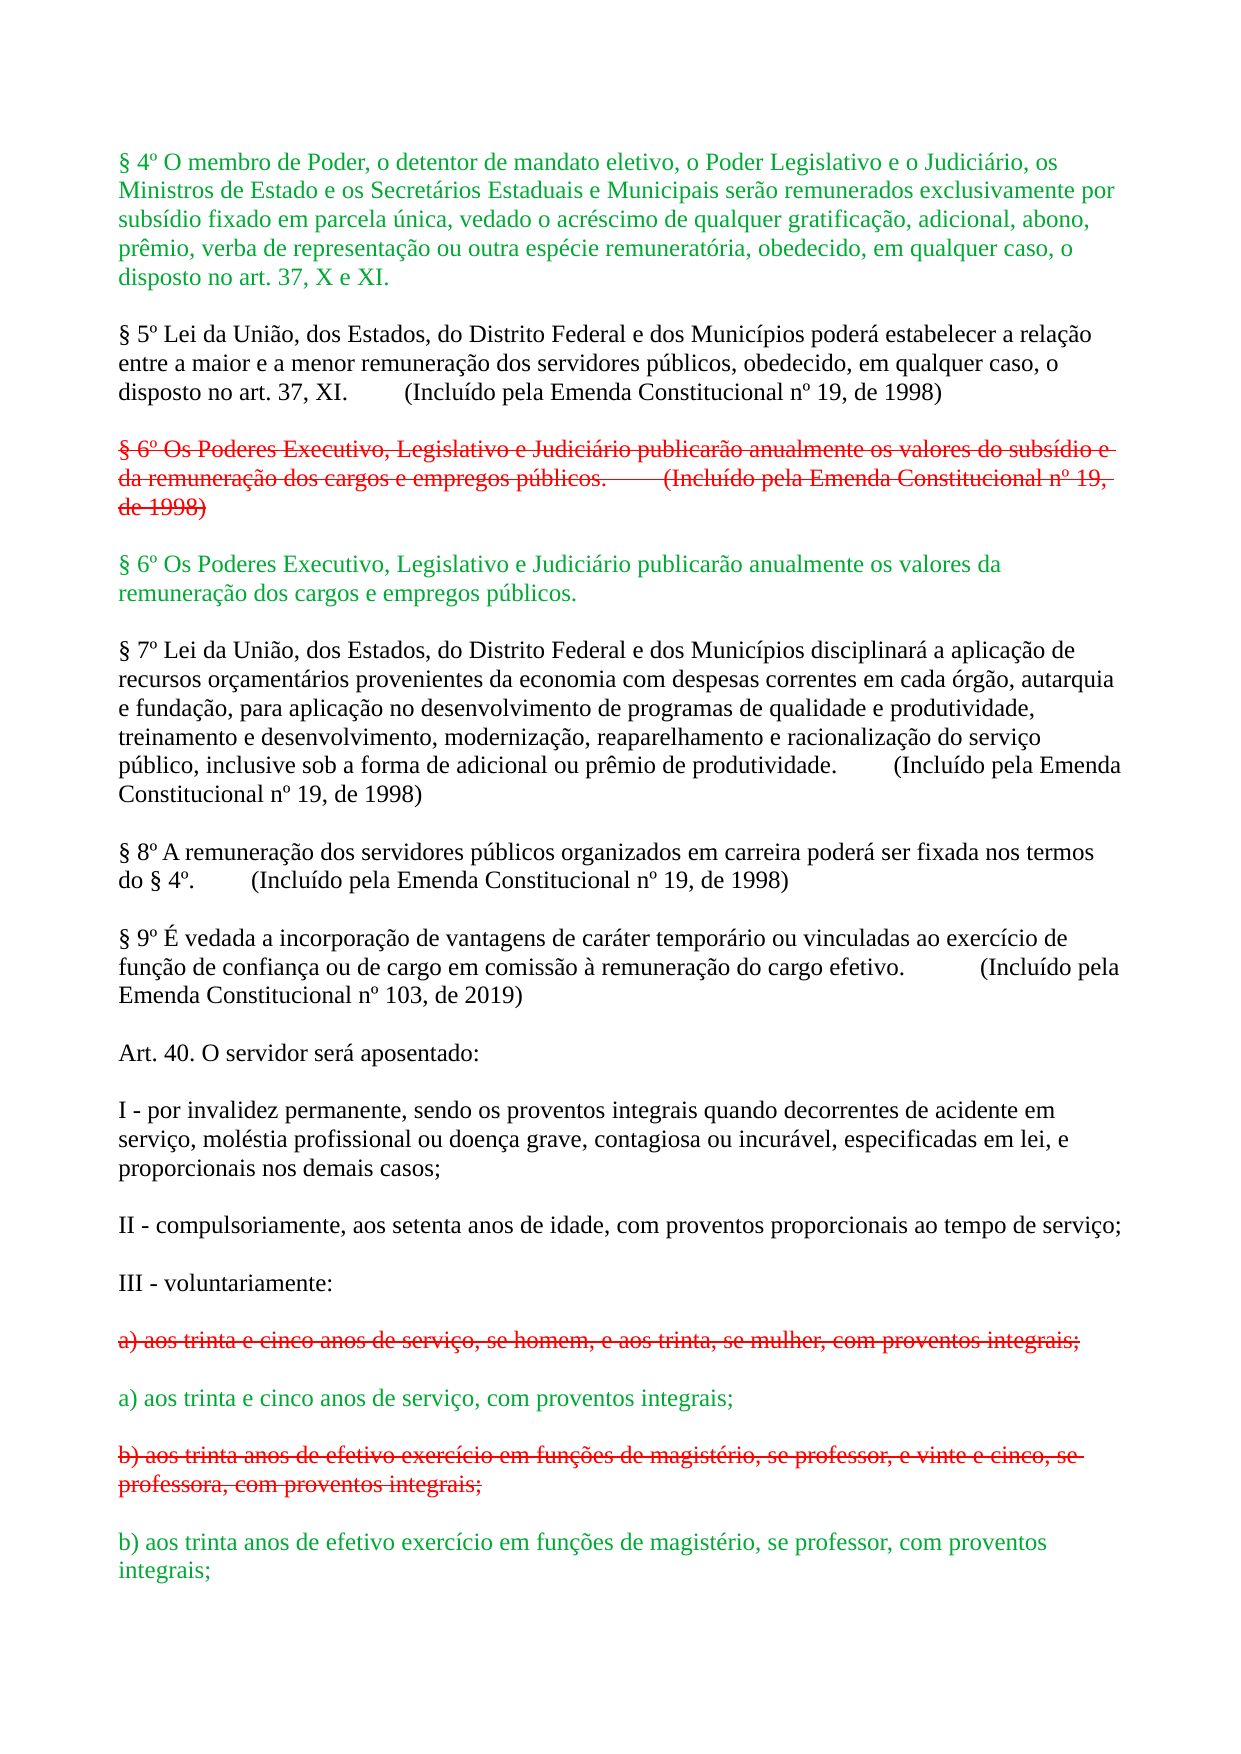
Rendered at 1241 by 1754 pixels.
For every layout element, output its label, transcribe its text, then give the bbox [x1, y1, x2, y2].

text a) aos trinta e cinco anos de serviço, se homem, e aos trinta, se mulher, com proventos integrais; [118, 1326, 1122, 1354]
text § 6º Os Poderes Executivo, Legislativo e Judiciário publicarão anualmente os valores do subsídio e da remuneração dos cargos e empregos públicos. (Incluído pela Emenda Constitucional nº 19, de 1998) [118, 434, 1122, 521]
text § 5º Lei da União, dos Estados, do Distrito Federal e dos Municípios poderá estabelecer a relação entre a maior e a menor remuneração dos servidores públicos, obedecido, em qualquer caso, o disposto no art. 37, XI. (Incluído pela Emenda Constitucional nº 19, de 1998) [118, 319, 1122, 406]
text III - voluntariamente: [118, 1268, 1122, 1297]
text II - compulsoriamente, aos setenta anos de idade, com proventos proporcionais ao tempo de serviço; [118, 1211, 1122, 1239]
text § 8º A remuneração dos servidores públicos organizados em carreira poderá ser fixada nos termos do § 4º. (Incluído pela Emenda Constitucional nº 19, de 1998) [118, 837, 1122, 894]
text b) aos trinta anos de efetivo exercício em funções de magistério, se professor, com proventos integrais; [118, 1527, 1122, 1584]
text I - por invalidez permanente, sendo os proventos integrais quando decorrentes de acidente em serviço, moléstia profissional ou doença grave, contagiosa ou incurável, especificadas em lei, e proporcionais nos demais casos; [118, 1096, 1122, 1182]
text § 9º É vedada a incorporação de vantagens de caráter temporário ou vinculadas ao exercício de função de confiança ou de cargo em comissão à remuneração do cargo efetivo. (Incluído pela Emenda Constitucional nº 103, de 2019) [118, 923, 1122, 1009]
text Art. 40. O servidor será aposentado: [118, 1038, 1122, 1067]
text b) aos trinta anos de efetivo exercício em funções de magistério, se professor, e vinte e cinco, se professora, com proventos integrais; [118, 1441, 1122, 1498]
text § 7º Lei da União, dos Estados, do Distrito Federal e dos Municípios disciplinará a aplicação de recursos orçamentários provenientes da economia com despesas correntes em cada órgão, autarquia e fundação, para aplicação no desenvolvimento de programas de qualidade e produtividade, treinamento e desenvolvimento, modernização, reaparelhamento e racionalização do serviço público, inclusive sob a forma de adicional ou prêmio de produtividade. (Incluído pela Emenda Constitucional nº 19, de 1998) [118, 636, 1122, 808]
text § 6º Os Poderes Executivo, Legislativo e Judiciário publicarão anualmente os valores da remuneração dos cargos e empregos públicos. [118, 549, 1122, 607]
text § 4º O membro de Poder, o detentor de mandato eletivo, o Poder Legislativo e o Judiciário, os Ministros de Estado e os Secretários Estaduais e Municipais serão remunerados exclusivamente por subsídio fixado em parcela única, vedado o acréscimo de qualquer gratificação, adicional, abono, prêmio, verba de representação ou outra espécie remuneratória, obedecido, em qualquer caso, o disposto no art. 37, X e XI. [118, 147, 1122, 291]
text a) aos trinta e cinco anos de serviço, com proventos integrais; [118, 1383, 1122, 1412]
